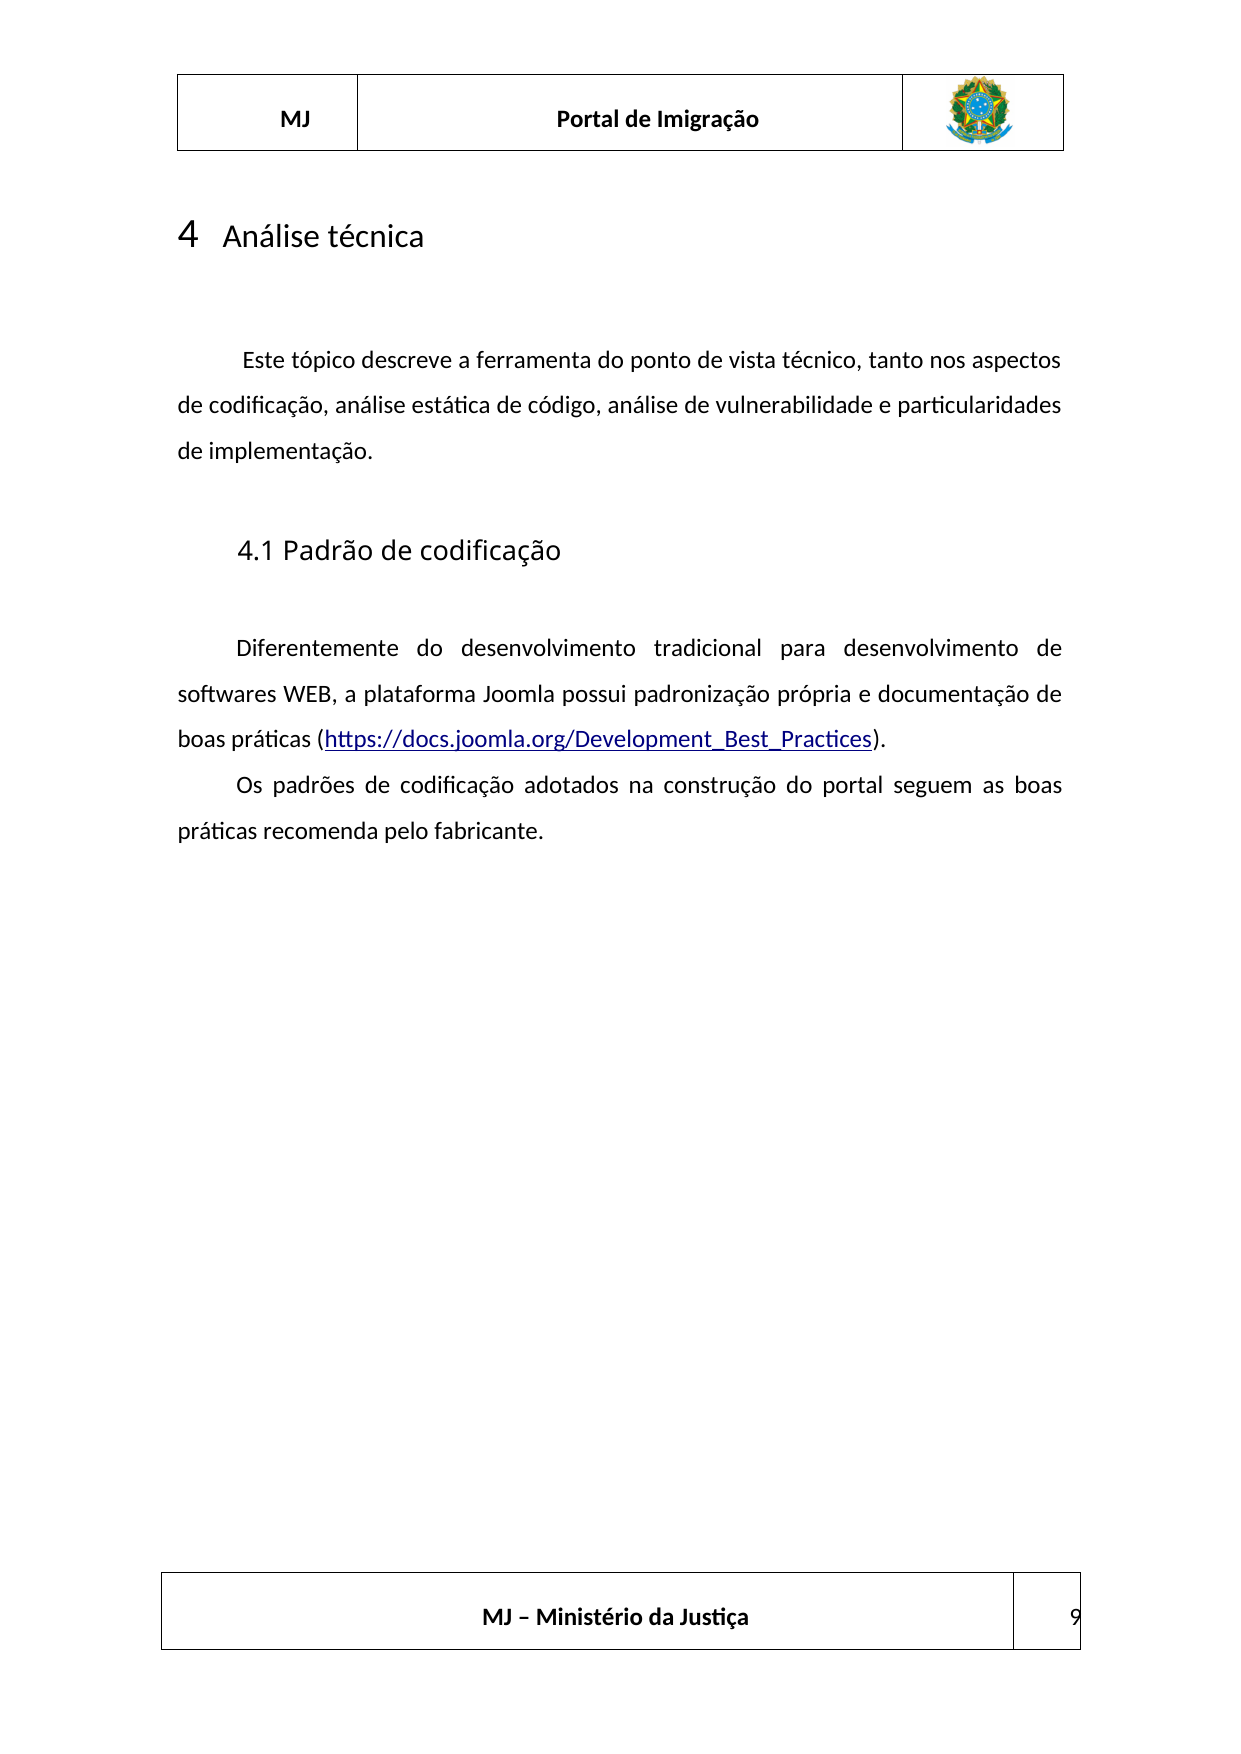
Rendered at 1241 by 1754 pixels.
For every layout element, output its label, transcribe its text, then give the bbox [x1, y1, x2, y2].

subtitle 4.1 Padrão de codificação [177, 531, 237, 568]
subtitle 4.1 Padrão de codificação [562, 531, 1063, 568]
text Diferentemente do desenvolvimento tradicional para desenvolvimento de softwares WEB, a plataforma Joomla possui padronização própria e documentação de boas práticas (https://docs.joomla.org/Development_Best_Practices). [177, 632, 1063, 754]
picture [944, 75, 1020, 149]
subtitle Análise técnica [177, 207, 1063, 257]
text Os padrões de codificação adotados na construção do portal seguem as boas práticas recomenda pelo fabricante. [177, 769, 1063, 846]
text Este tópico descreve a ferramenta do ponto de vista técnico, tanto nos aspectos de codificação, análise estática de código, análise de vulnerabilidade e particularidades de implementação. [177, 344, 1063, 466]
